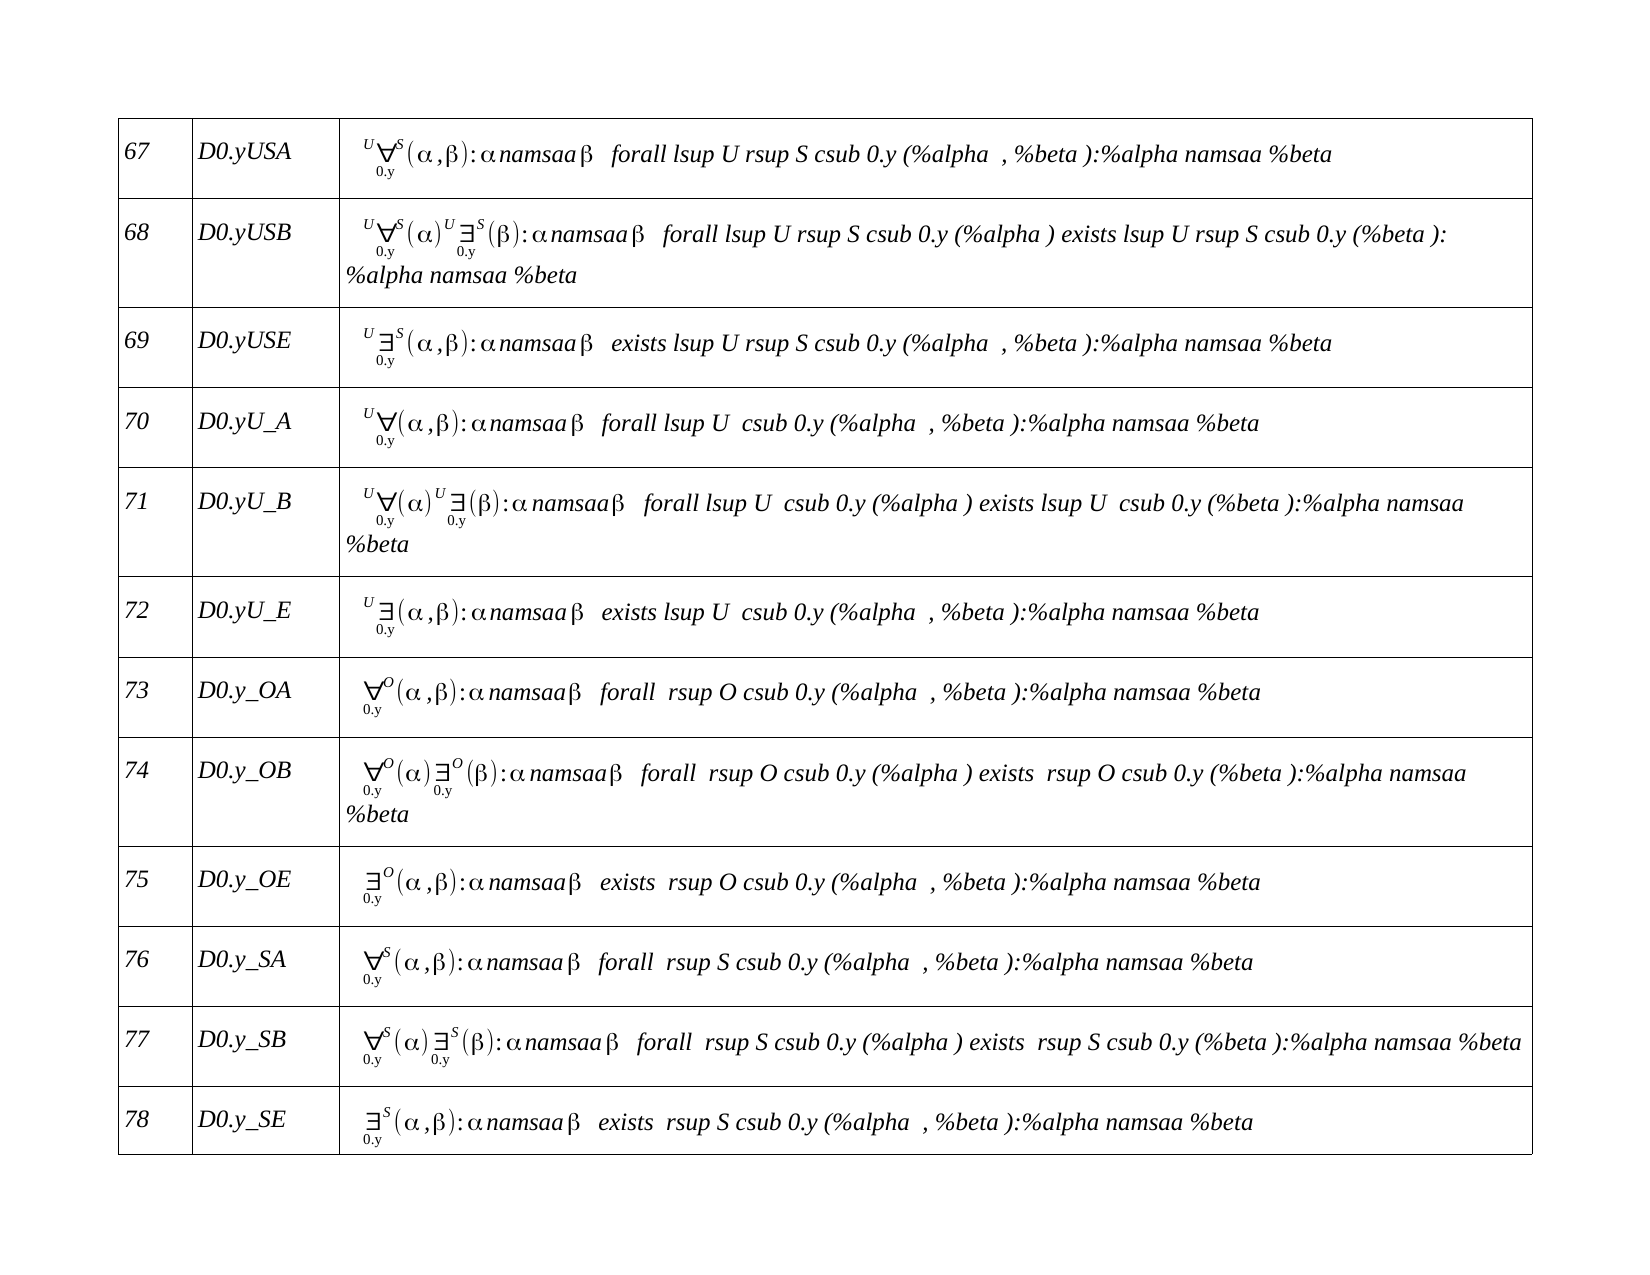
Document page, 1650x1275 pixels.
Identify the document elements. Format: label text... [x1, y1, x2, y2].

table_cell forall lsup U rsup S csub 0.y (%alpha ) exists lsup U rsup S csub 0.y (%beta ):%alpha namsaa %beta [340, 199, 1532, 307]
table_cell D0.y_OA [193, 658, 339, 737]
table_cell forall rsup O csub 0.y (%alpha , %beta ):%alpha namsaa %beta [340, 658, 1532, 737]
table_cell exists rsup S csub 0.y (%alpha , %beta ):%alpha namsaa %beta [340, 1087, 1532, 1154]
table_cell forall rsup O csub 0.y (%alpha ) exists rsup O csub 0.y (%beta ):%alpha namsaa %beta [340, 738, 1532, 846]
table_cell D0.yUSA [193, 119, 339, 198]
table_cell exists rsup O csub 0.y (%alpha , %beta ):%alpha namsaa %beta [340, 847, 1532, 926]
table_cell 71 [119, 468, 192, 576]
table_cell exists lsup U csub 0.y (%alpha , %beta ):%alpha namsaa %beta [340, 577, 1532, 657]
table_cell D0.y_SE [193, 1087, 339, 1154]
table_cell forall rsup S csub 0.y (%alpha ) exists rsup S csub 0.y (%beta ):%alpha namsaa %beta [340, 1007, 1532, 1086]
table_cell 67 [119, 119, 192, 198]
table_cell 72 [119, 577, 192, 657]
table_cell exists lsup U rsup S csub 0.y (%alpha , %beta ):%alpha namsaa %beta [340, 308, 1532, 387]
table_cell D0.y_OE [193, 847, 339, 926]
table_cell forall lsup U csub 0.y (%alpha , %beta ):%alpha namsaa %beta [340, 388, 1532, 467]
table_cell 75 [119, 847, 192, 926]
table_cell forall rsup S csub 0.y (%alpha , %beta ):%alpha namsaa %beta [340, 927, 1532, 1006]
table_cell 78 [119, 1087, 192, 1154]
table_cell D0.yU_E [193, 577, 339, 657]
table_cell forall lsup U rsup S csub 0.y (%alpha , %beta ):%alpha namsaa %beta [340, 119, 1532, 198]
table_cell D0.y_SA [193, 927, 339, 1006]
table_cell 70 [119, 388, 192, 467]
table_cell D0.yUSE [193, 308, 339, 387]
table_cell 74 [119, 738, 192, 846]
table_cell D0.yUSB [193, 199, 339, 307]
table_cell 68 [119, 199, 192, 307]
table_cell D0.y_SB [193, 1007, 339, 1086]
table_cell D0.yU_B [193, 468, 339, 576]
table_cell D0.yU_A [193, 388, 339, 467]
table_cell 69 [119, 308, 192, 387]
table_cell 77 [119, 1007, 192, 1086]
table_cell 76 [119, 927, 192, 1006]
table_cell 73 [119, 658, 192, 737]
table_cell D0.y_OB [193, 738, 339, 846]
table_cell forall lsup U csub 0.y (%alpha ) exists lsup U csub 0.y (%beta ):%alpha namsaa %beta [340, 468, 1532, 576]
